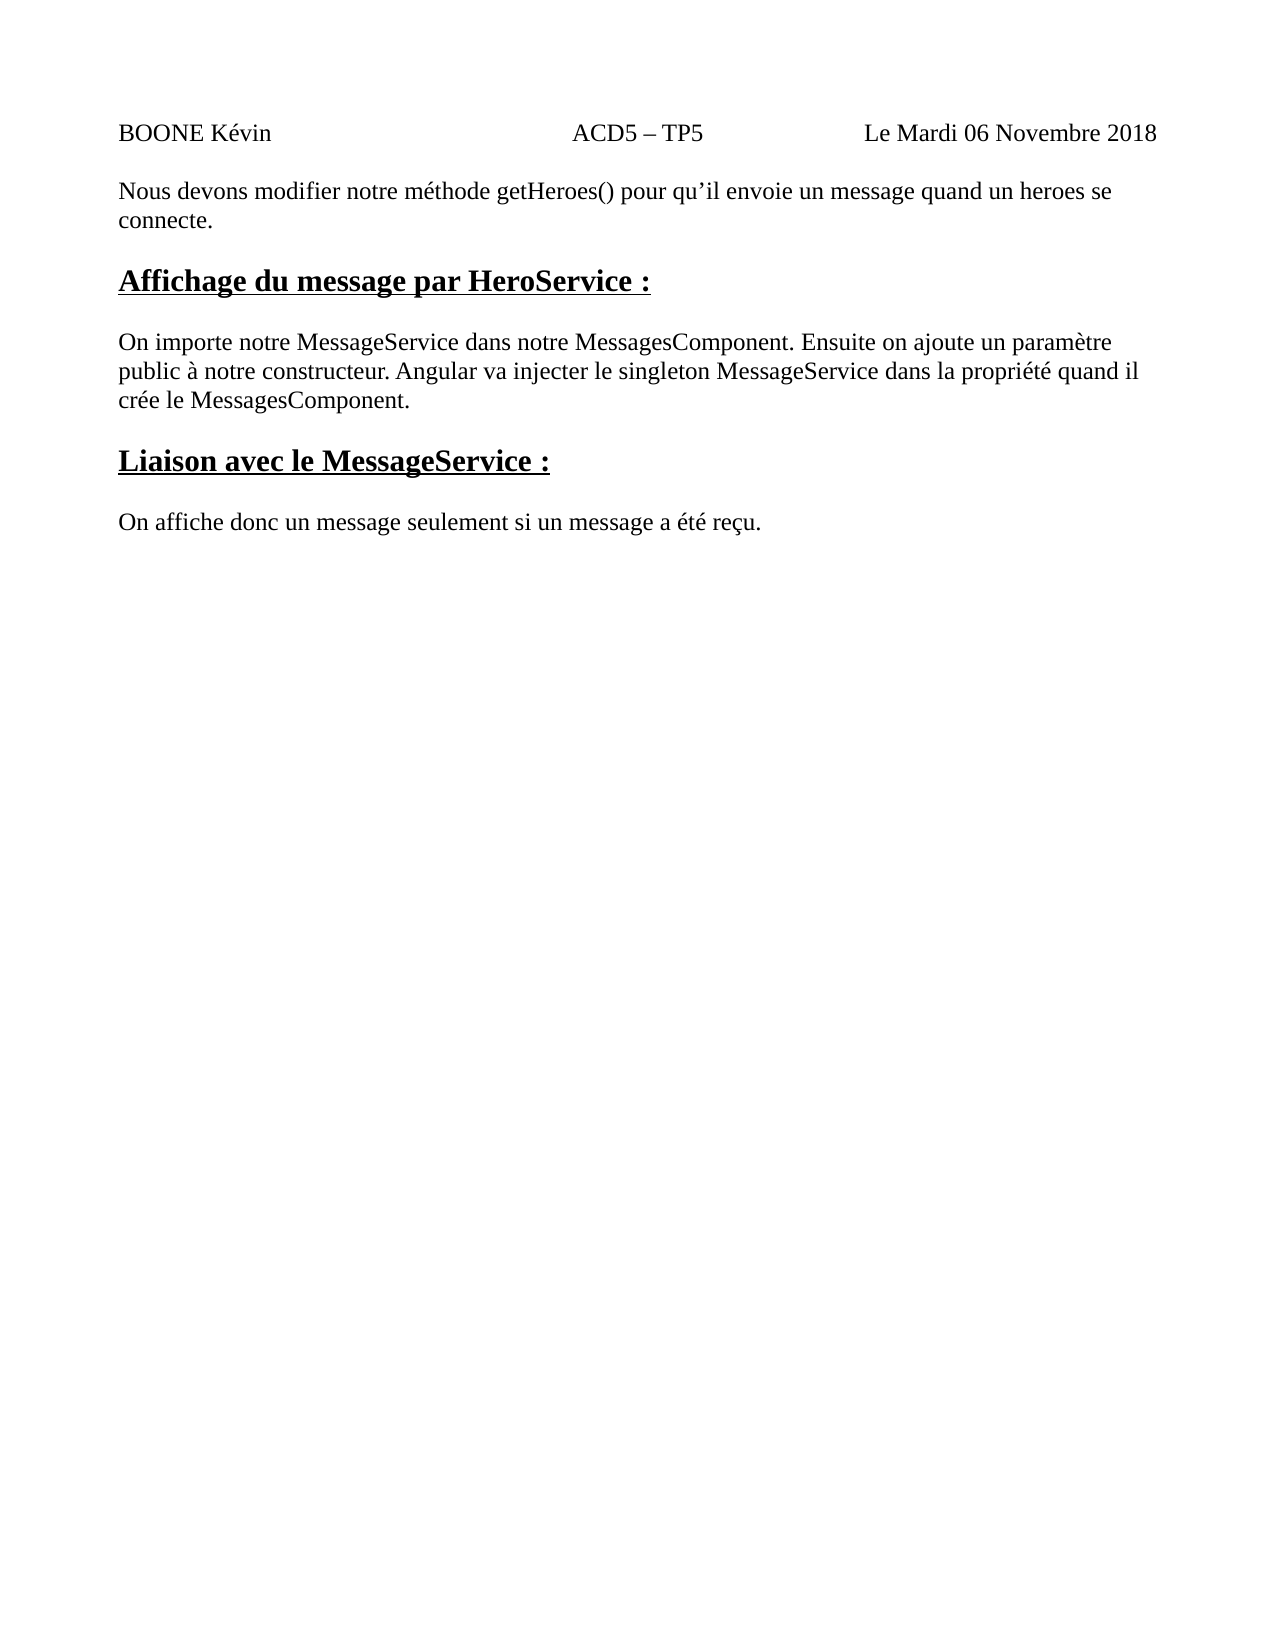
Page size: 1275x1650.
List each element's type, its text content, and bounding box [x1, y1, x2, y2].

text Liaison avec le MessageService : [118, 442, 1157, 478]
text On importe notre MessageService dans notre MessagesComponent. Ensuite on ajoute un paramètre public à notre constructeur. Angular va injecter le singleton MessageService dans la propriété quand il crée le MessagesComponent. [118, 327, 1157, 413]
text Nous devons modifier notre méthode getHeroes() pour qu’il envoie un message quand un heroes se connecte. [118, 176, 1157, 234]
text On affiche donc un message seulement si un message a été reçu. [118, 507, 1157, 536]
text Affichage du message par HeroService : [118, 263, 1157, 298]
